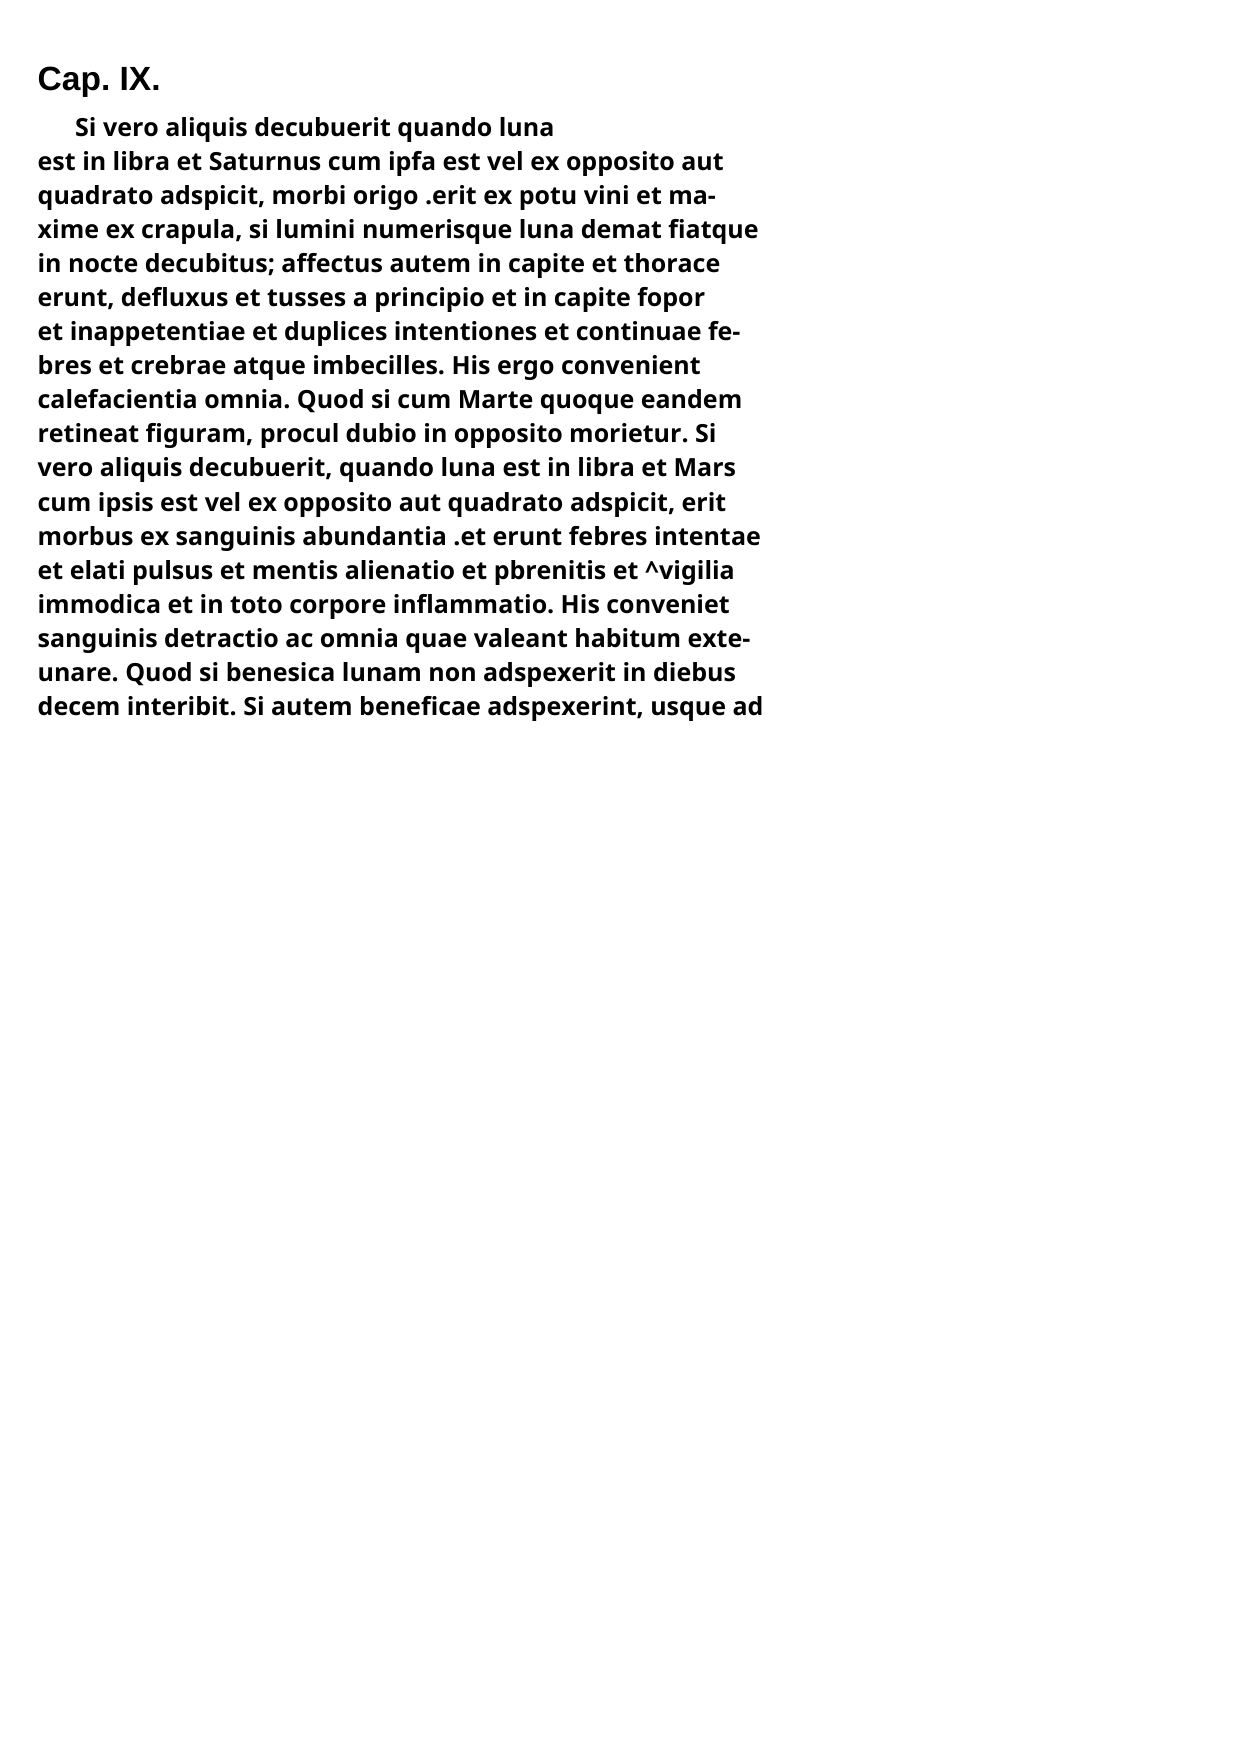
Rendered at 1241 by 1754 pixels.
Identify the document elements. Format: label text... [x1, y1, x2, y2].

subtitle Cap. IX. [37, 58, 1203, 97]
text Si vero aliquis decubuerit quando luna est in libra et Saturnus cum ipfa est vel ex opposito aut quadrato adspicit, morbi origo .erit ex potu vini et ma- xime ex crapula, si lumini numerisque luna demat fiatque in nocte decubitus; affectus autem in capite et thorace erunt, defluxus et tusses a principio et in capite fopor et inappetentiae et duplices intentiones et continuae fe- bres et crebrae atque imbecilles. His ergo convenient calefacientia omnia. Quod si cum Marte quoque eandem retineat figuram, procul dubio in opposito morietur. Si vero aliquis decubuerit, quando luna est in libra et Mars cum ipsis est vel ex opposito aut quadrato adspicit, erit morbus ex sanguinis abundantia .et erunt febres intentae et elati pulsus et mentis alienatio et pbrenitis et ^vigilia immodica et in toto corpore inflammatio. His conveniet sanguinis detractio ac omnia quae valeant habitum exte- unare. Quod si benesica lunam non adspexerit in diebus decem interibit. Si autem beneficae adspexerint, usque ad [37, 109, 1203, 723]
